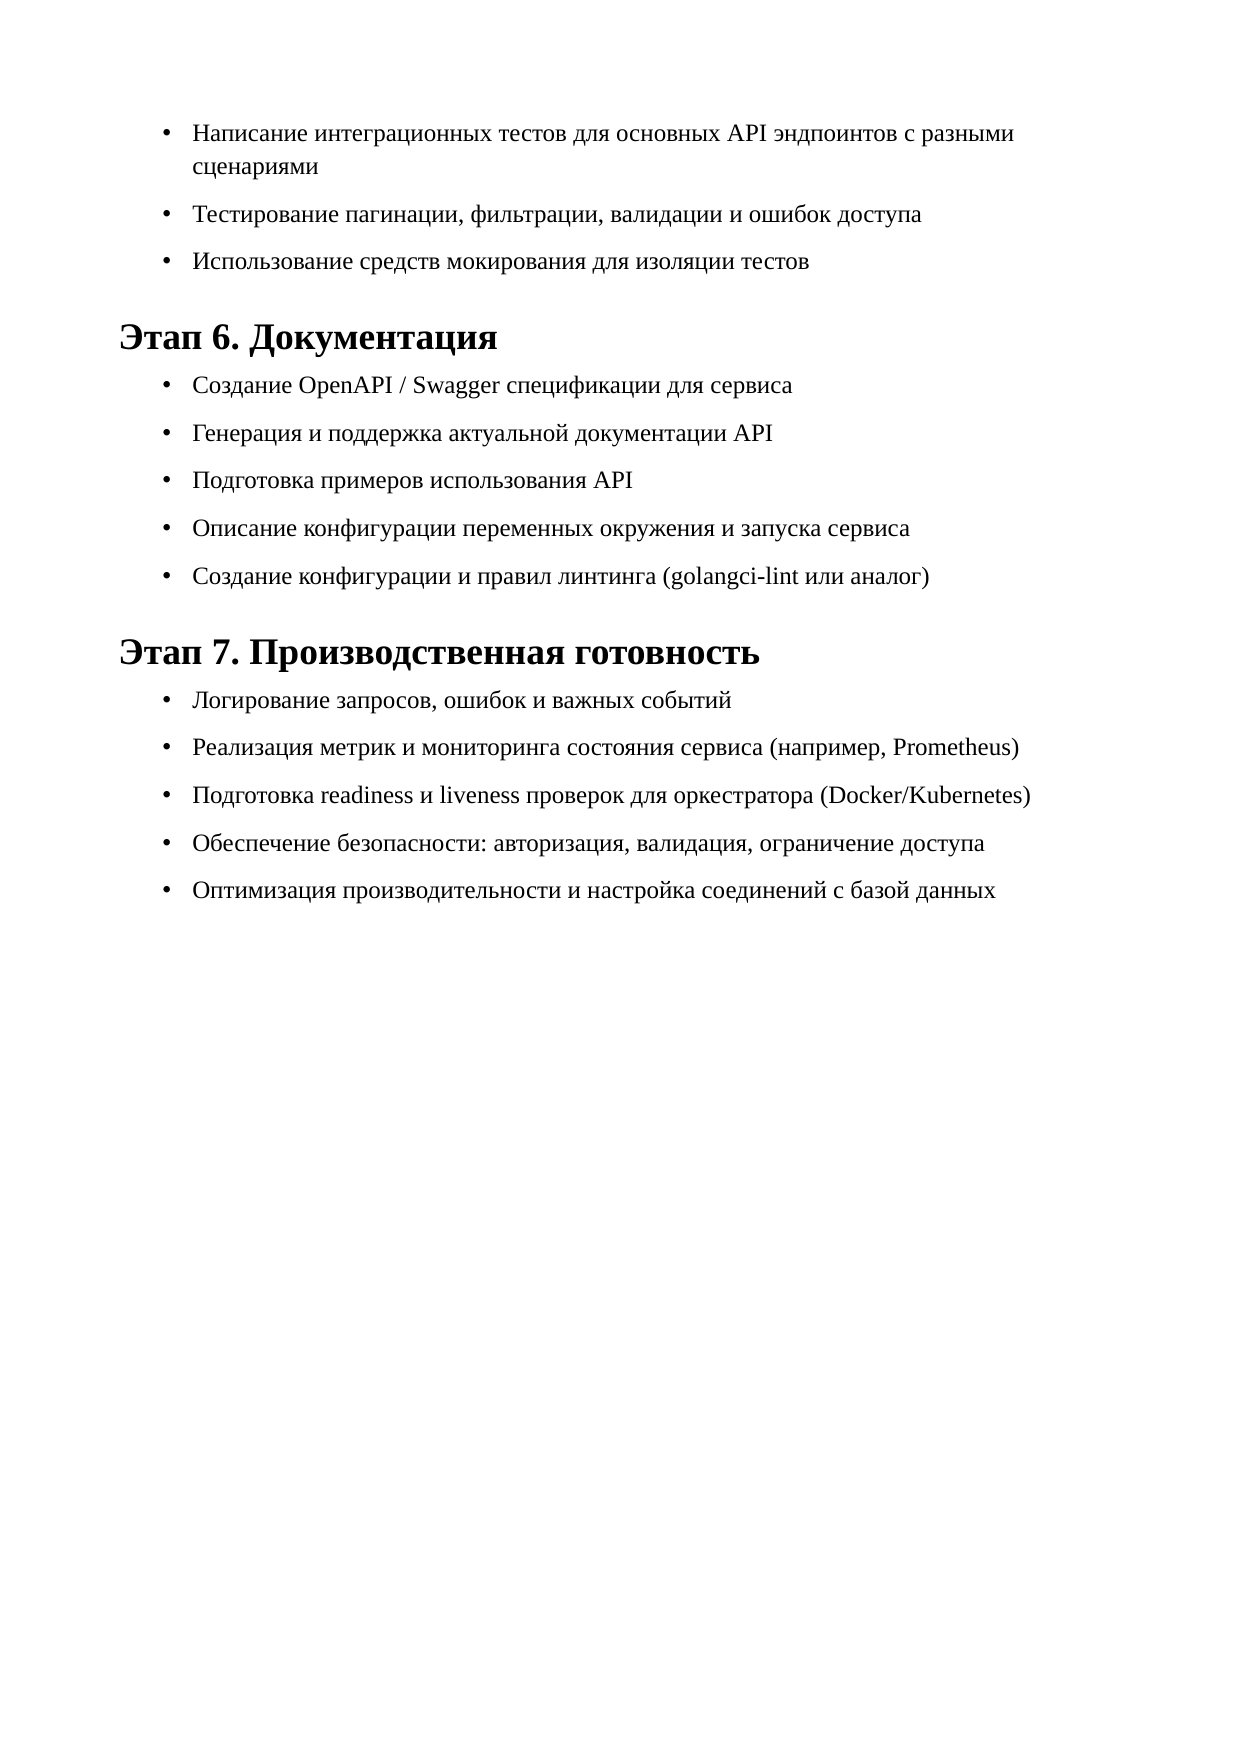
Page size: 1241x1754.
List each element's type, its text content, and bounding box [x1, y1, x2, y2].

list Подготовка примеров использования API [162, 466, 1122, 494]
list Создание конфигурации и правил линтинга (golangci-lint или аналог) [162, 561, 1122, 589]
subtitle Этап 6. Документация [118, 315, 1122, 358]
list Написание интеграционных тестов для основных API эндпоинтов с разными сценариями [162, 118, 1122, 180]
list Тестирование пагинации, фильтрации, валидации и ошибок доступа [162, 199, 1122, 227]
list Использование средств мокирования для изоляции тестов [162, 246, 1122, 275]
list Реализация метрик и мониторинга состояния сервиса (например, Prometheus) [162, 732, 1122, 761]
list Обеспечение безопасности: авторизация, валидация, ограничение доступа [162, 828, 1122, 856]
list Логирование запросов, ошибок и важных событий [162, 685, 1122, 714]
subtitle Этап 7. Производственная готовность [118, 629, 1122, 672]
list Оптимизация производительности и настройка соединений с базой данных [162, 875, 1122, 904]
list Описание конфигурации переменных окружения и запуска сервиса [162, 513, 1122, 542]
list Подготовка readiness и liveness проверок для оркестратора (Docker/Kubernetes) [162, 780, 1122, 809]
list Создание OpenAPI / Swagger спецификации для сервиса [162, 370, 1122, 399]
list Генерация и поддержка актуальной документации API [162, 418, 1122, 447]
